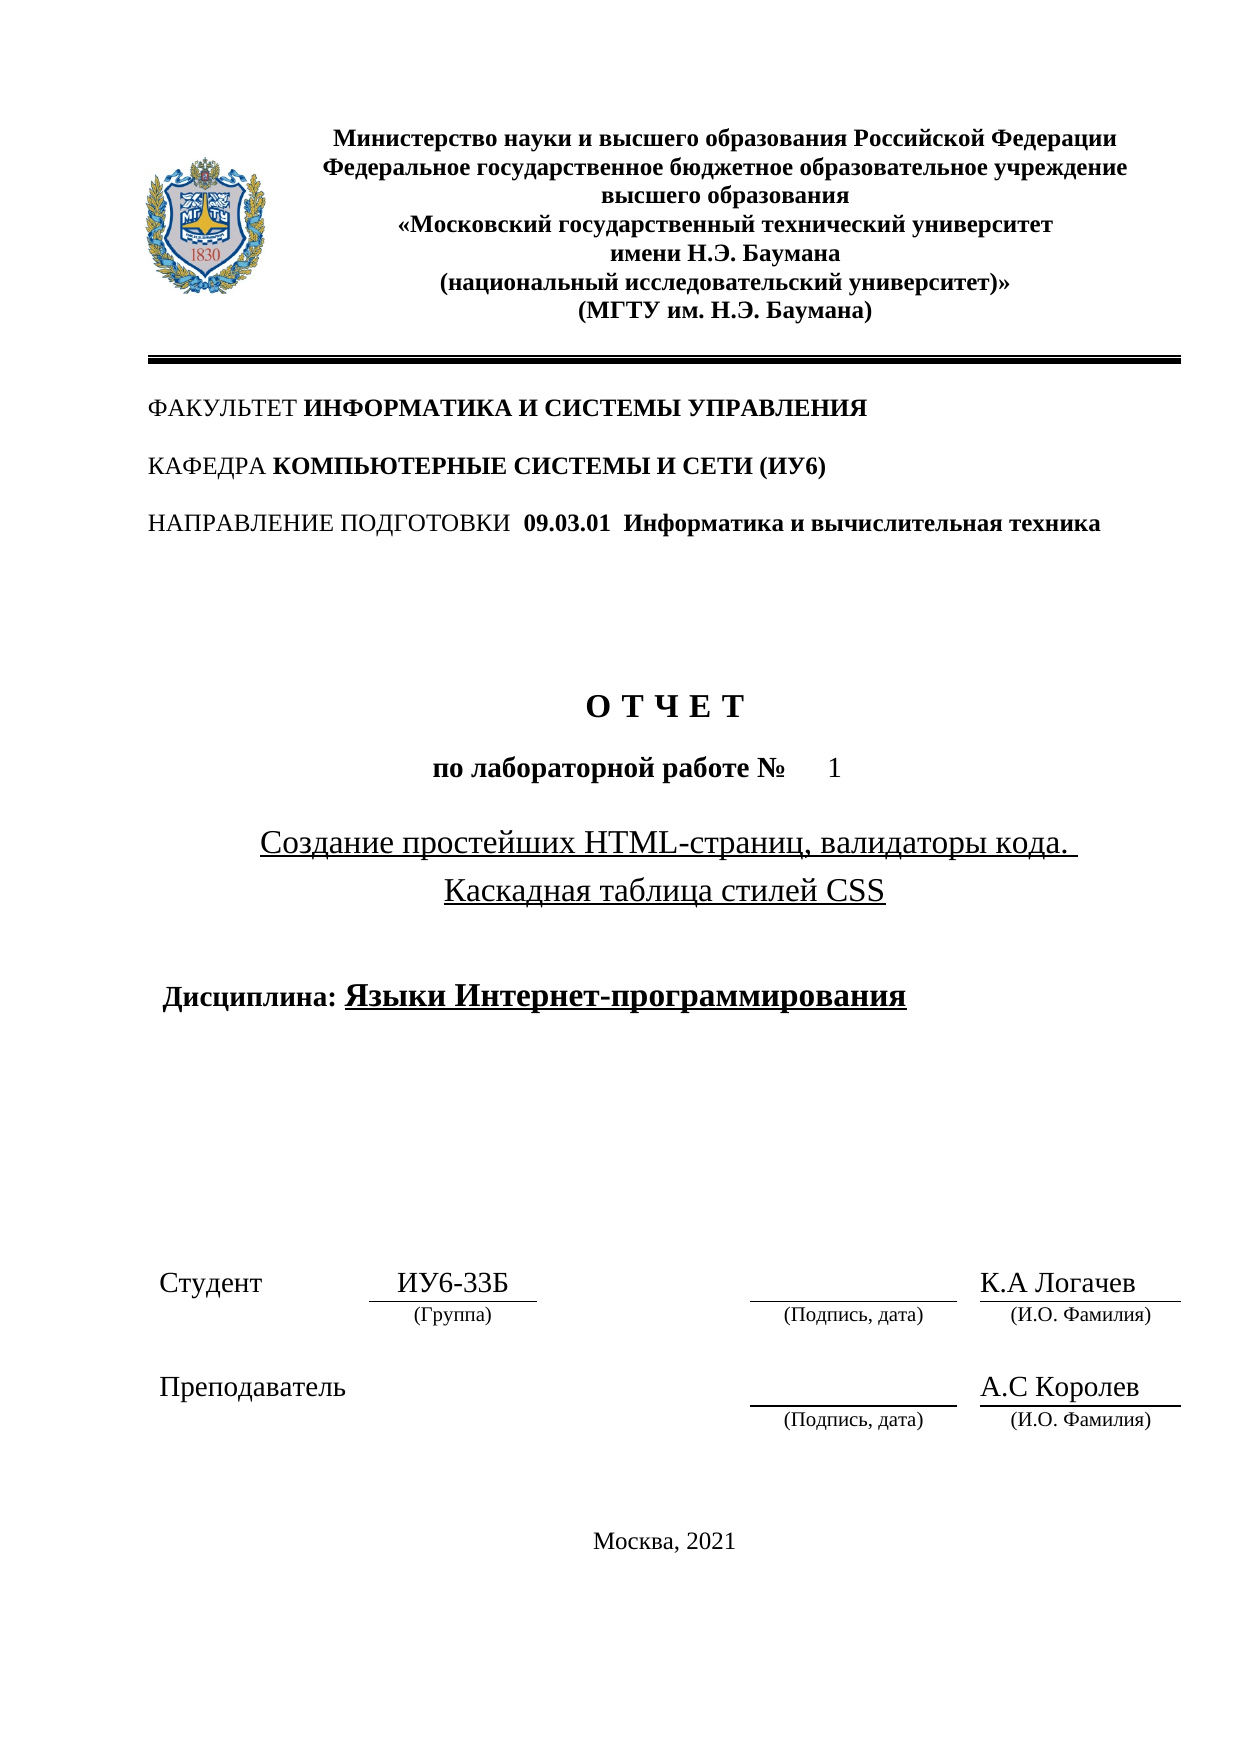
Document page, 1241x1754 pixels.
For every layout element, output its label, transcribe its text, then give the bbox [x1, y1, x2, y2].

table_cell [357, 1407, 548, 1440]
text КАФЕДРА Компьютерные системы и сети (ИУ6) [148, 451, 1181, 479]
table_cell [357, 1369, 548, 1407]
table_header [136, 123, 284, 324]
table_cell (И.О. Фамилия) [969, 1302, 1193, 1336]
table_cell (И.О. Фамилия) [969, 1407, 1193, 1440]
text Дисциплина: Языки Интернет-программирования [162, 975, 1181, 1013]
table_header ИУ6-33Б [357, 1265, 548, 1302]
table_cell (Подпись, дата) [738, 1302, 969, 1336]
table_cell [738, 1369, 969, 1407]
table_header 1 [797, 750, 871, 783]
text НАПРАВЛЕНИЕ ПОДГОТОВКИ 09.03.01 Информатика и вычислительная техника [148, 508, 1181, 537]
table_header Студент [148, 1265, 357, 1302]
picture [145, 157, 266, 294]
table_cell [148, 1336, 357, 1369]
table_cell [548, 1369, 738, 1407]
table_cell [548, 1336, 738, 1369]
table_header [548, 1265, 738, 1302]
table_cell [148, 1407, 357, 1440]
table_cell (Подпись, дата) [738, 1407, 969, 1440]
table_cell [548, 1407, 738, 1440]
table_cell Преподаватель [148, 1369, 357, 1407]
table_header [738, 1265, 969, 1302]
table_cell [148, 1302, 357, 1336]
subtitle Отчет [148, 687, 1181, 725]
table_cell [357, 1336, 548, 1369]
table_cell [548, 1302, 738, 1336]
text ФАКУЛЬТЕТ Информатика и системы управления [148, 393, 1181, 422]
table_cell (Группа) [357, 1302, 548, 1336]
table_cell [738, 1336, 969, 1369]
subtitle Создание простейших HTML-страниц, валидаторы кода. [148, 822, 1181, 860]
table_cell [969, 1336, 1193, 1369]
table_header Министерство науки и высшего образования Российской Федерации Федеральное государственное бюджетное образовательное учреждение высшего образования «Московский государственный технический университет имени Н.Э. Баумана (национальный исследовательский университет)» (МГТУ им. Н.Э. Баумана) [284, 123, 1166, 324]
table_cell А.С Королев [969, 1369, 1193, 1407]
subtitle Каскадная таблица стилей CSS [148, 870, 1181, 908]
text Москва, 2021 [148, 1526, 1181, 1555]
table_header К.А Логачев [969, 1265, 1193, 1302]
